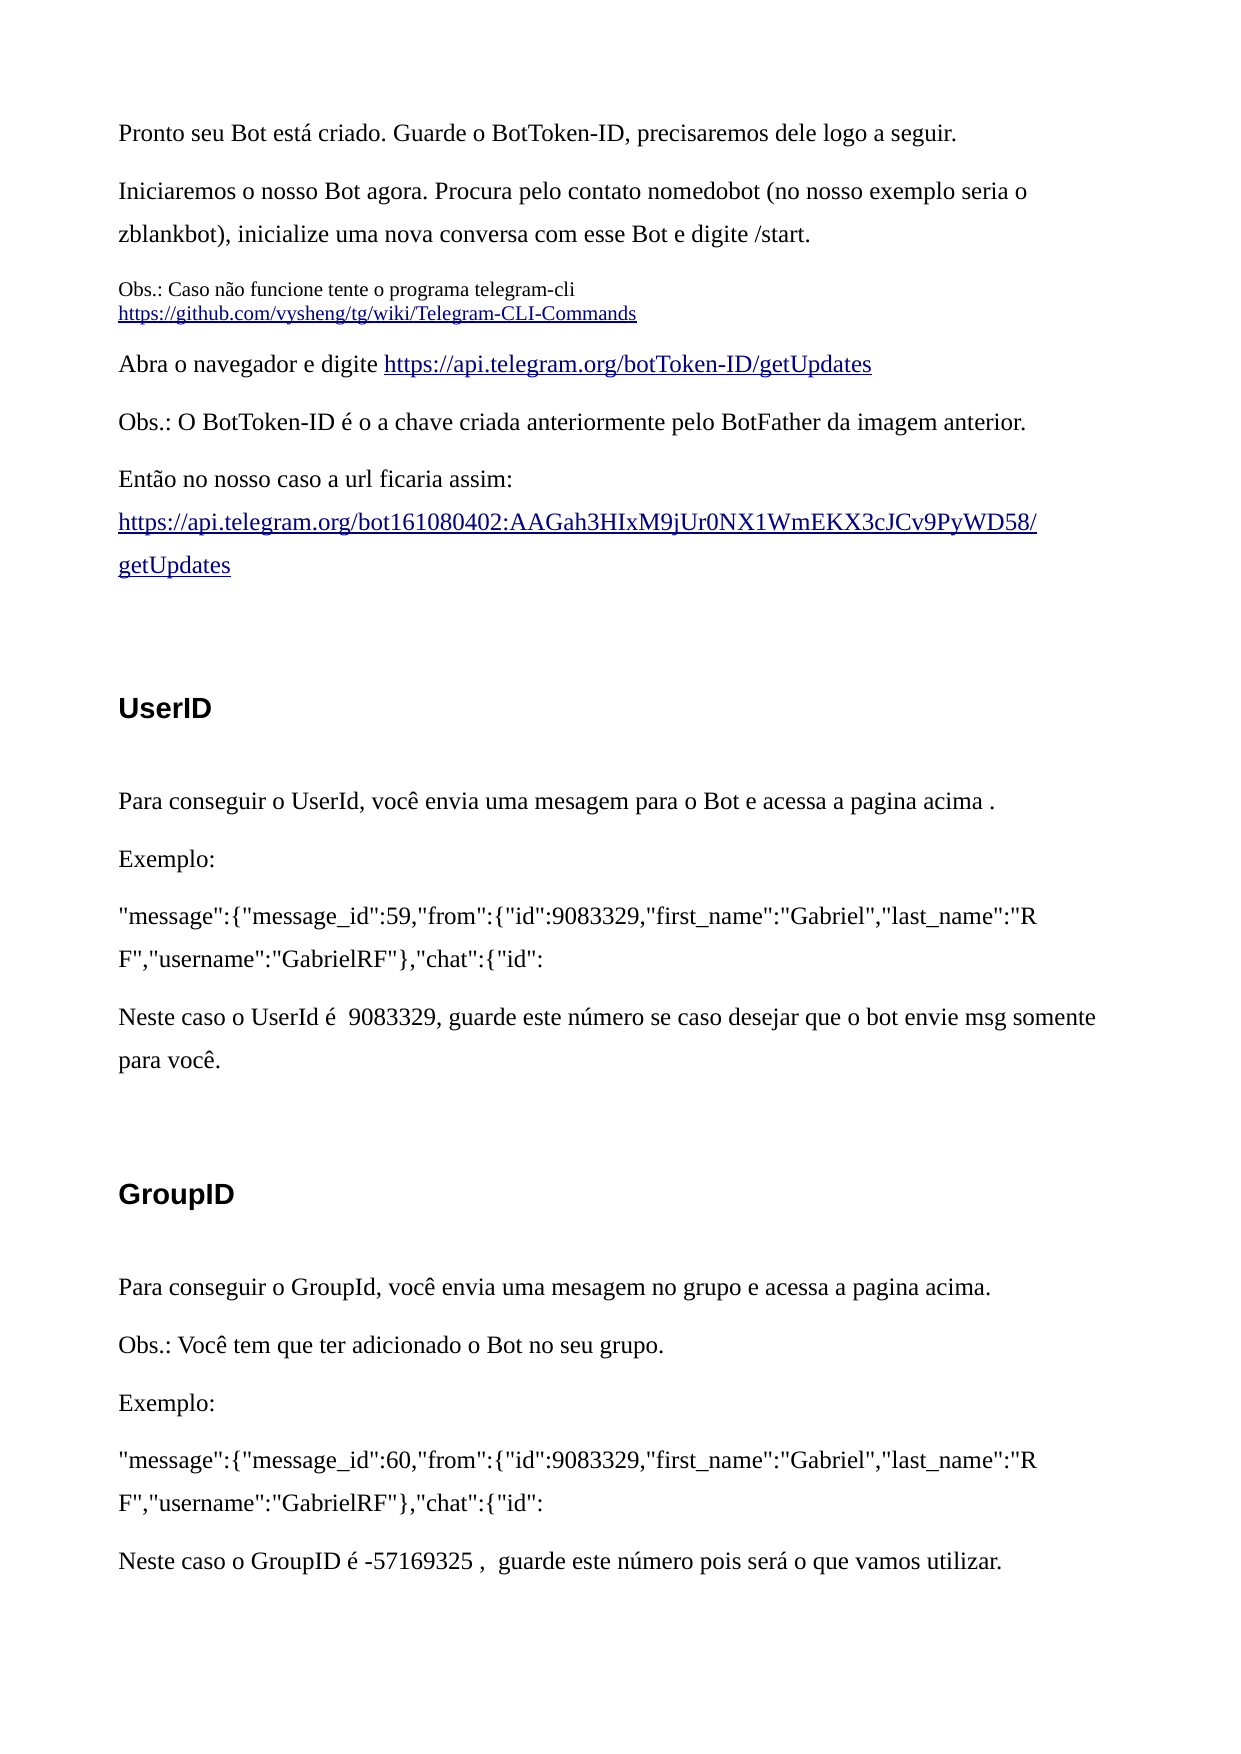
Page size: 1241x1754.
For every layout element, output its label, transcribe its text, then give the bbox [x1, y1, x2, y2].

subtitle UserID [118, 691, 1122, 724]
text Obs.: O BotToken-ID é o a chave criada anteriormente pelo BotFather da imagem anterior. [118, 407, 1122, 435]
text Obs.: Você tem que ter adicionado o Bot no seu grupo. [118, 1330, 1122, 1359]
text Obs.: Caso não funcione tente o programa telegram-cli [118, 277, 1122, 301]
text https://github.com/vysheng/tg/wiki/Telegram-CLI-Commands [118, 301, 1122, 325]
text Para conseguir o UserId, você envia uma mesagem para o Bot e acessa a pagina acima . [118, 786, 1122, 815]
text Pronto seu Bot está criado. Guarde o BotToken-ID, precisaremos dele logo a seguir. [118, 118, 1122, 147]
text "message":{"message_id":59,"from":{"id":9083329,"first_name":"Gabriel","last_name":"R F","username":"GabrielRF"},"chat":{"id": [118, 901, 1122, 973]
text Para conseguir o GroupId, você envia uma mesagem no grupo e acessa a pagina acima. [118, 1272, 1122, 1301]
text Exemplo: [118, 844, 1122, 872]
text Então no nosso caso a url ficaria assim: https://api.telegram.org/bot161080402:AAGah3HIxM9jUr0NX1WmEKX3cJCv9PyWD58/getUpdates [118, 464, 1122, 579]
text Exemplo: [118, 1388, 1122, 1416]
subtitle GroupID [118, 1177, 1122, 1211]
text "message":{"message_id":60,"from":{"id":9083329,"first_name":"Gabriel","last_name":"R F","username":"GabrielRF"},"chat":{"id": [118, 1445, 1122, 1517]
text Neste caso o UserId é 9083329, guarde este número se caso desejar que o bot envie msg somente para você. [118, 1002, 1122, 1074]
text Neste caso o GroupID é -57169325 , guarde este número pois será o que vamos utilizar. [118, 1546, 1122, 1575]
text Iniciaremos o nosso Bot agora. Procura pelo contato nomedobot (no nosso exemplo seria o zblankbot), inicialize uma nova conversa com esse Bot e digite /start. [118, 176, 1122, 248]
text Abra o navegador e digite https://api.telegram.org/botToken-ID/getUpdates [118, 349, 1122, 378]
